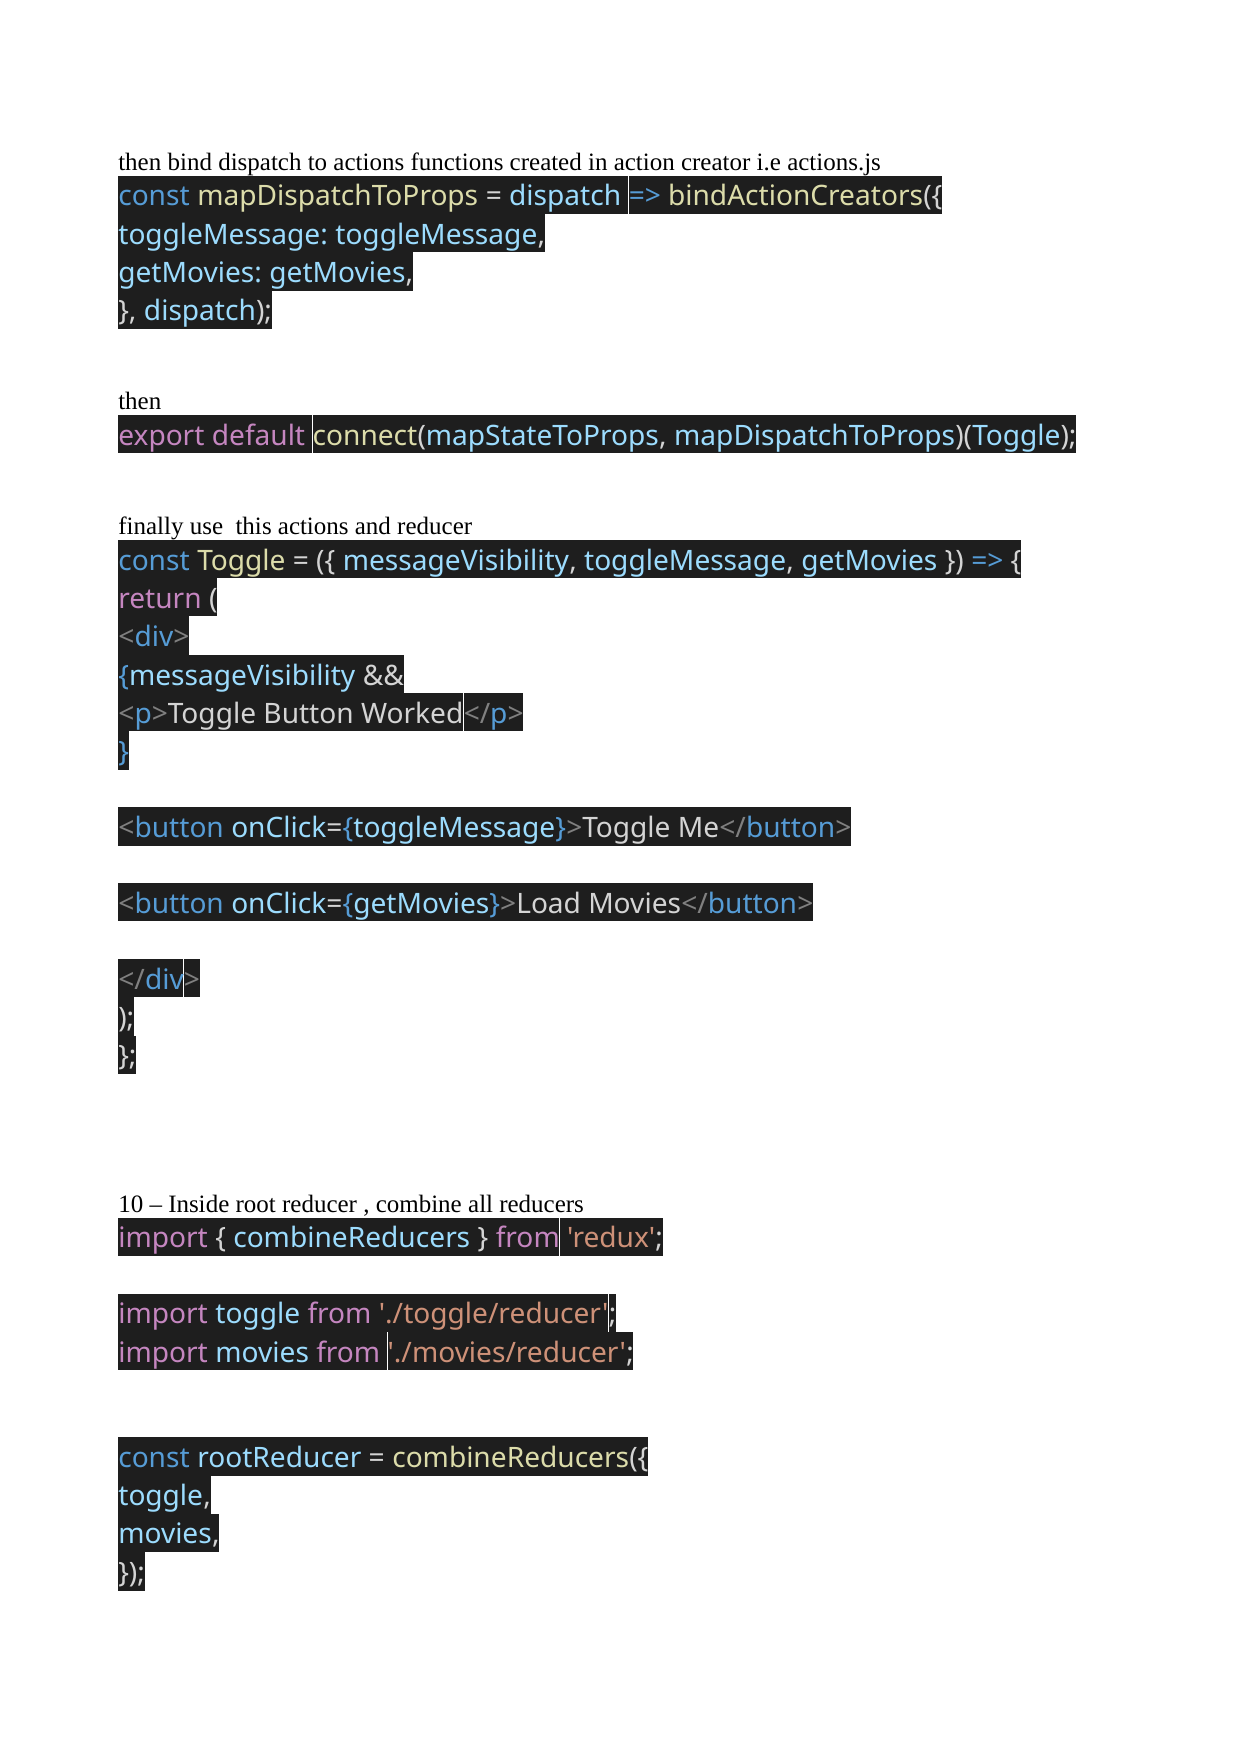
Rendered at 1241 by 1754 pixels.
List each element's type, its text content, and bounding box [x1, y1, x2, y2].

text finally use this actions and reducer [118, 511, 1122, 540]
text ); [118, 997, 1122, 1036]
text <div> [118, 616, 1122, 655]
text }, dispatch); [118, 291, 1122, 329]
text import movies from './movies/reducer'; [118, 1332, 1122, 1370]
text toggleMessage: toggleMessage, [118, 214, 1122, 252]
text import toggle from './toggle/reducer'; [118, 1293, 1122, 1332]
text {messageVisibility && [118, 655, 1122, 693]
text </div> [118, 959, 1122, 997]
text export default connect(mapStateToProps, mapDispatchToProps)(Toggle); [118, 415, 1122, 453]
text movies, [118, 1514, 1122, 1552]
text }); [118, 1552, 1122, 1591]
text then [118, 386, 1122, 415]
text }; [118, 1036, 1122, 1074]
text } [118, 731, 1122, 770]
text <button onClick={getMovies}>Load Movies</button> [118, 883, 1122, 921]
text <p>Toggle Button Worked</p> [118, 693, 1122, 731]
text import { combineReducers } from 'redux'; [118, 1218, 1122, 1256]
text <button onClick={toggleMessage}>Toggle Me</button> [118, 807, 1122, 846]
text getMovies: getMovies, [118, 252, 1122, 291]
text 10 – Inside root reducer , combine all reducers [118, 1189, 1122, 1218]
text toggle, [118, 1476, 1122, 1514]
text then bind dispatch to actions functions created in action creator i.e actions.js [118, 147, 1122, 176]
text const Toggle = ({ messageVisibility, toggleMessage, getMovies }) => { [118, 540, 1122, 578]
text const mapDispatchToProps = dispatch => bindActionCreators({ [118, 176, 1122, 214]
text return ( [118, 578, 1122, 616]
text const rootReducer = combineReducers({ [118, 1437, 1122, 1476]
